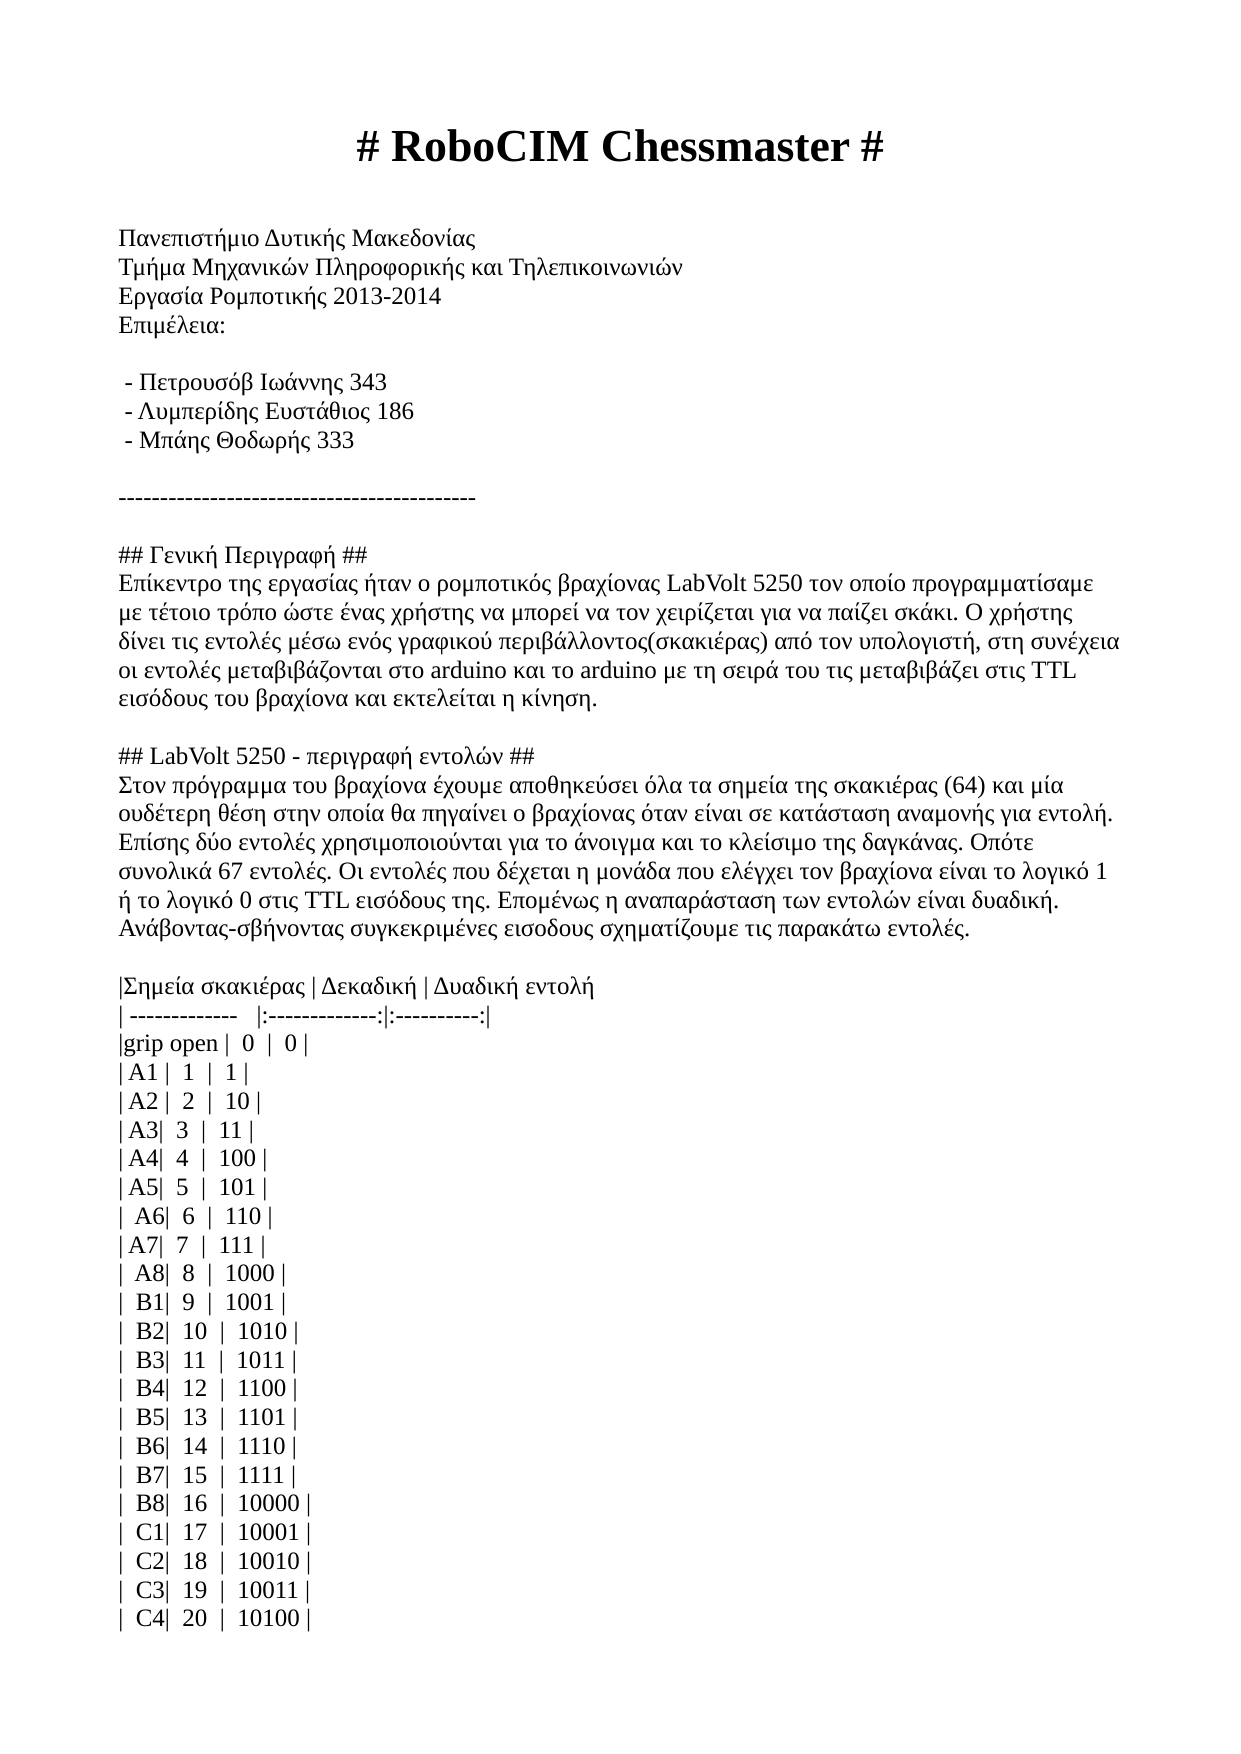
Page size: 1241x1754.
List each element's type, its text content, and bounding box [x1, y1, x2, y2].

text # RoboCIM Chessmaster # [118, 118, 1122, 171]
text Πανεπιστήμιο Δυτικής Μακεδονίας [118, 223, 1122, 252]
text Τμήμα Μηχανικών Πληροφορικής και Τηλεπικοινωνιών Εργασία Ρομποτικής 2013-2014 Επιμέλεια: - Πετρουσόβ Ιωάννης 343 - Λυμπερίδης Ευστάθιος 186 - Μπάης Θοδωρής 333 ------------------------------------------- ## Γενική Περιγραφή ## Επίκεντρο της εργασίας ήταν ο ρομποτικός βραχίονας LabVolt 5250 τον οποίο προγραμματίσαμε με τέτοιο τρόπο ώστε ένας χρήστης να μπορεί να τον χειρίζεται για να παίζει σκάκι. Ο χρήστης δίνει τις εντολές μέσω ενός γραφικού περιβάλλοντος(σκακιέρας) από τον υπολογιστή, στη συνέχεια οι εντολές μεταβιβάζονται στο arduino και το arduino με τη σειρά του τις μεταβιβάζει στις TTL εισόδους του βραχίονα και εκτελείται η κίνηση. ## LabVolt 5250 - περιγραφή εντολών ## Στον πρόγραμμα του βραχίονα έχουμε αποθηκεύσει όλα τα σημεία της σκακιέρας (64) και μία ουδέτερη θέση στην οποία θα πηγαίνει ο βραχίονας όταν είναι σε κατάσταση αναμονής για εντολή. Επίσης δύο εντολές χρησιμοποιούνται για το άνοιγμα και το κλείσιμο της δαγκάνας. Οπότε συνολικά 67 εντολές. Οι εντολές που δέχεται η μονάδα που ελέγχει τον βραχίονα είναι το λογικό 1 ή το λογικό 0 στις TTL εισόδους της. Επομένως η αναπαράσταση των εντολών είναι δυαδική. Ανάβοντας-σβήνοντας συγκεκριμένες εισοδους σχηματίζουμε τις παρακάτω εντολές. |Σημεία σκακιέρας | Δεκαδική | Δυαδική εντολή | ------------- |:-------------:|:----------:| |grip open | 0 | 0 | | A1 | 1 | 1 | | A2 | 2 | 10 | | A3| 3 | 11 | | A4| 4 | 100 | | A5| 5 | 101 | | A6| 6 | 110 | | A7| 7 | 111 | | A8| 8 | 1000 | | B1| 9 | 1001 | | B2| 10 | 1010 | | B3| 11 | 1011 | | B4| 12 | 1100 | | B5| 13 | 1101 | | B6| 14 | 1110 | | B7| 15 | 1111 | | B8| 16 | 10000 | | C1| 17 | 10001 | | C2| 18 | 10010 | | C3| 19 | 10011 | | C4| 20 | 10100 | [118, 252, 1122, 1632]
